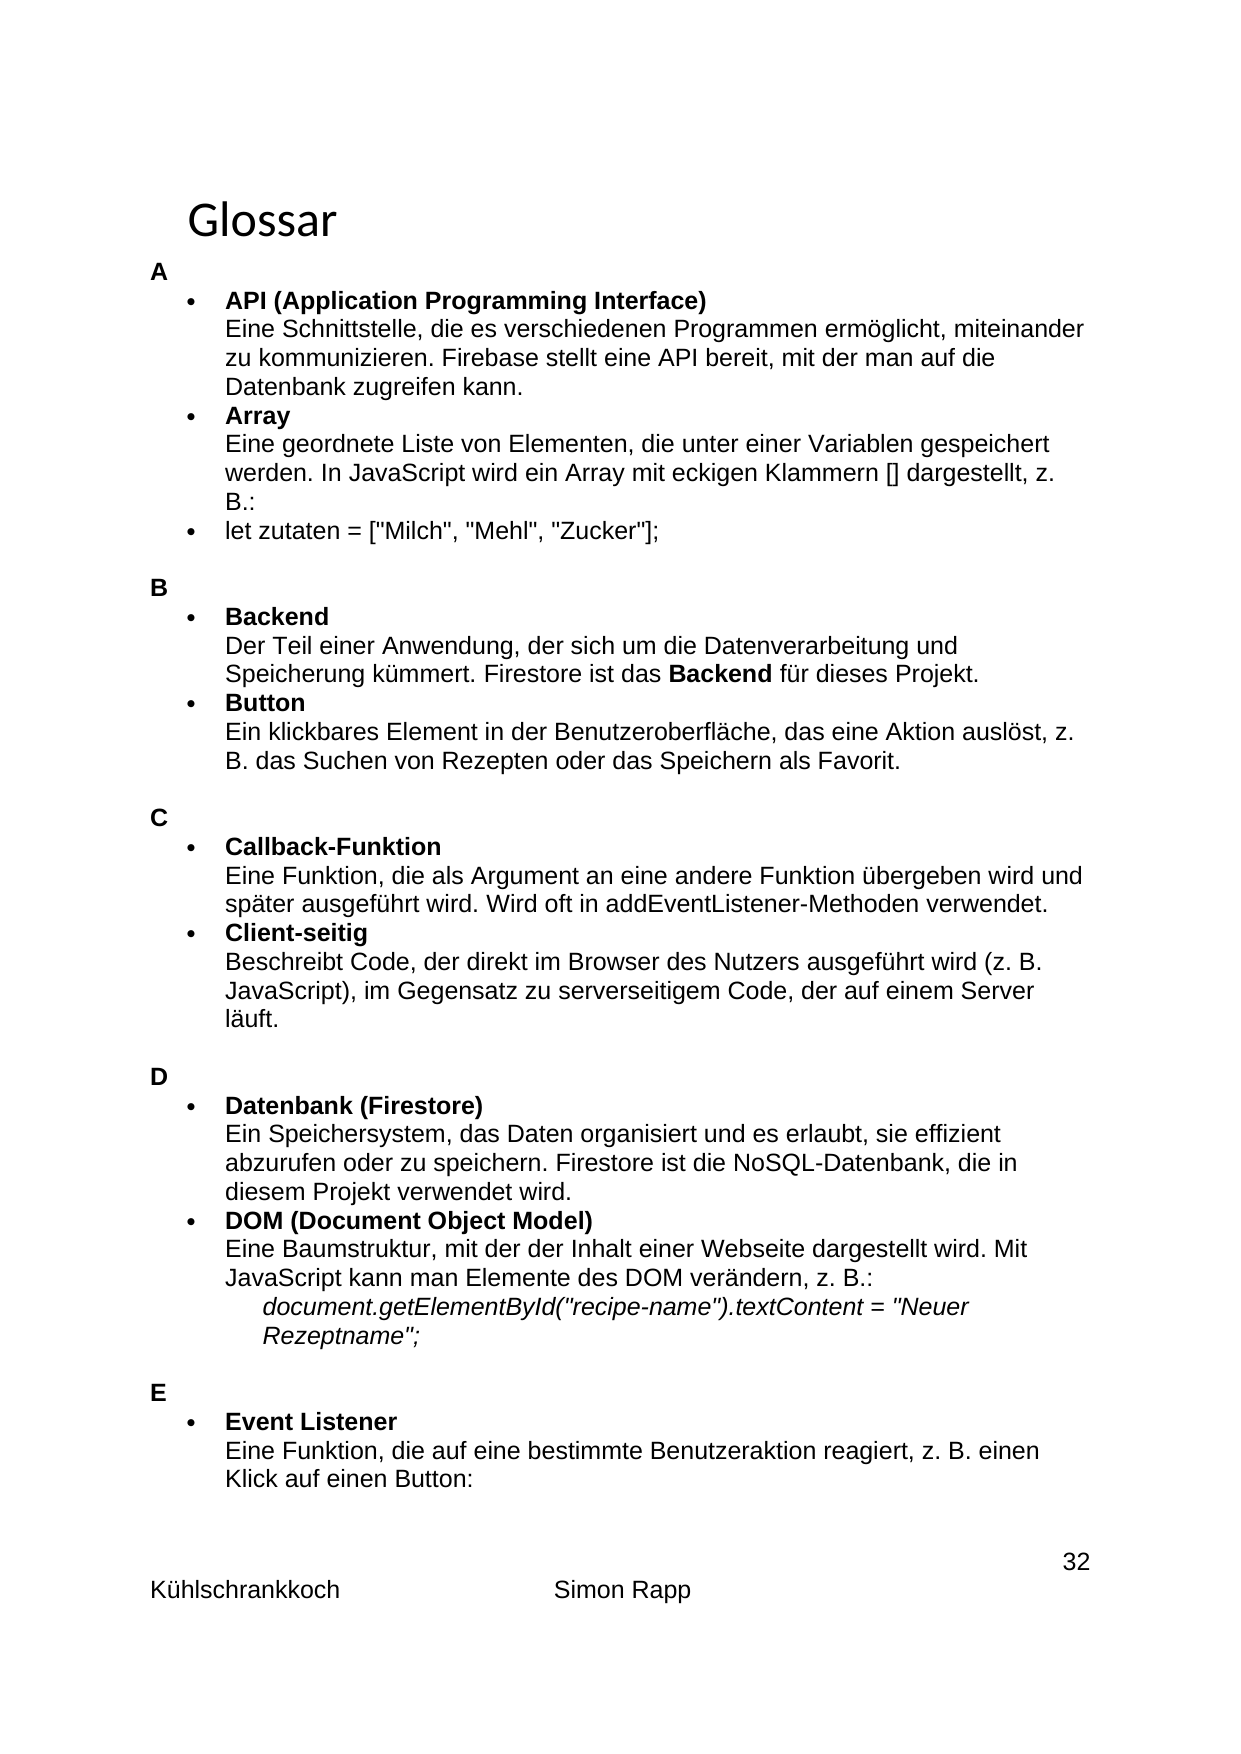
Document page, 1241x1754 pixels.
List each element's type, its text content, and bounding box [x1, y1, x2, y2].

text A [150, 257, 1090, 286]
text B [150, 573, 1090, 602]
text E [150, 1378, 1090, 1407]
list Client-seitig Beschreibt Code, der direkt im Browser des Nutzers ausgeführt wird (z. B. JavaScript), im Gegensatz zu serverseitigem Code, der auf einem Server läuft. [187, 918, 1090, 1033]
list Event Listener Eine Funktion, die auf eine bestimmte Benutzeraktion reagiert, z. B. einen Klick auf einen Button: [187, 1407, 1090, 1493]
list Datenbank (Firestore) Ein Speichersystem, das Daten organisiert und es erlaubt, sie effizient abzurufen oder zu speichern. Firestore ist die NoSQL-Datenbank, die in diesem Projekt verwendet wird. [187, 1091, 1090, 1206]
text C [150, 803, 1090, 832]
list let zutaten = ["Milch", "Mehl", "Zucker"]; [187, 516, 1090, 544]
list Callback-Funktion Eine Funktion, die als Argument an eine andere Funktion übergeben wird und später ausgeführt wird. Wird oft in addEventListener-Methoden verwendet. [187, 832, 1090, 918]
list Backend Der Teil einer Anwendung, der sich um die Datenverarbeitung und Speicherung kümmert. Firestore ist das Backend für dieses Projekt. [187, 602, 1090, 688]
list Button Ein klickbares Element in der Benutzeroberfläche, das eine Aktion auslöst, z. B. das Suchen von Rezepten oder das Speichern als Favorit. [187, 688, 1090, 774]
list DOM (Document Object Model) Eine Baumstruktur, mit der der Inhalt einer Webseite dargestellt wird. Mit JavaScript kann man Elemente des DOM verändern, z. B.: [187, 1206, 1090, 1292]
text document.getElementById("recipe-name").textContent = "Neuer Rezeptname"; [262, 1292, 1090, 1349]
list Array Eine geordnete Liste von Elementen, die unter einer Variablen gespeichert werden. In JavaScript wird ein Array mit eckigen Klammern [] dargestellt, z. B.: [187, 401, 1090, 516]
list API (Application Programming Interface) Eine Schnittstelle, die es verschiedenen Programmen ermöglicht, miteinander zu kommunizieren. Firebase stellt eine API bereit, mit der man auf die Datenbank zugreifen kann. [187, 286, 1090, 401]
subtitle Glossar [187, 187, 1090, 248]
text D [150, 1062, 1090, 1091]
